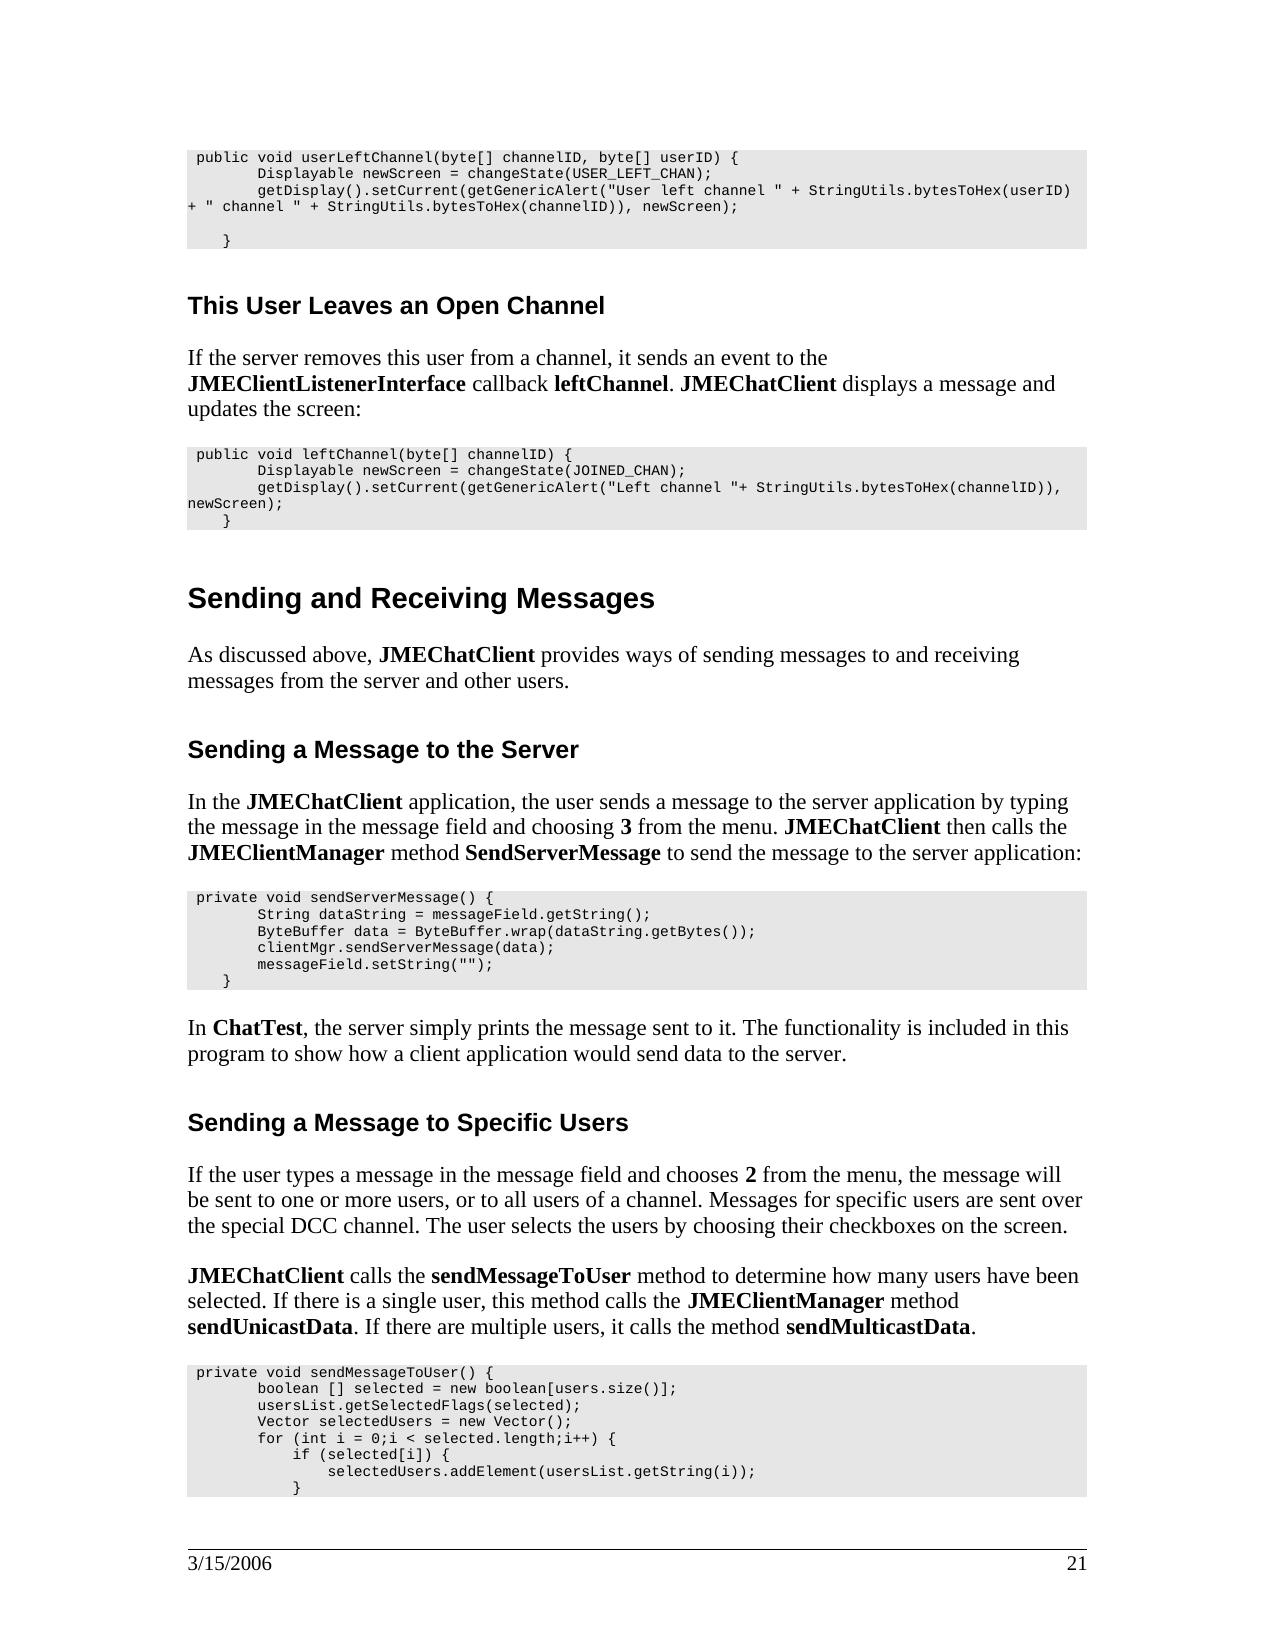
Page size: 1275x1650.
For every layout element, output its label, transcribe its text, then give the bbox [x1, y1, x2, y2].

subtitle This User Leaves an Open Channel [187, 291, 1087, 320]
text private void sendMessageToUser() { [187, 1365, 1087, 1381]
text } [187, 513, 1087, 530]
subtitle Sending a Message to Specific Users [187, 1108, 1087, 1137]
text selectedUsers.addElement(usersList.getString(i)); [187, 1464, 1087, 1481]
subtitle Sending a Message to the Server [187, 735, 1087, 764]
subtitle Sending and Receiving Messages [187, 571, 1087, 617]
text } [187, 1481, 1087, 1497]
text private void sendServerMessage() { [187, 891, 1087, 907]
text } [187, 233, 1087, 249]
text Displayable newScreen = changeState(USER_LEFT_CHAN); [187, 167, 1087, 183]
text If the server removes this user from a channel, it sends an event to the JMEClientListenerInterface callback leftChannel. JMEChatClient displays a message and updates the screen: [187, 345, 1087, 421]
text Vector selectedUsers = new Vector(); [187, 1414, 1087, 1431]
text In ChatTest, the server simply prints the message sent to it. The functionality is included in this program to show how a client application would send data to the server. [187, 1015, 1087, 1066]
text usersList.getSelectedFlags(selected); [187, 1398, 1087, 1414]
text if (selected[i]) { [187, 1448, 1087, 1464]
text If the user types a message in the message field and chooses 2 from the menu, the message will be sent to one or more users, or to all users of a channel. Messages for specific users are sent over the special DCC channel. The user selects the users by choosing their checkboxes on the screen. [187, 1162, 1087, 1238]
text public void leftChannel(byte[] channelID) { [187, 447, 1087, 463]
text for (int i = 0;i < selected.length;i++) { [187, 1431, 1087, 1448]
text public void userLeftChannel(byte[] channelID, byte[] userID) { [187, 150, 1087, 167]
text messageField.setString(""); [187, 957, 1087, 973]
text String dataString = messageField.getString(); [187, 907, 1087, 924]
text As discussed above, JMEChatClient provides ways of sending messages to and receiving messages from the server and other users. [187, 642, 1087, 693]
text clientMgr.sendServerMessage(data); [187, 940, 1087, 957]
text getDisplay().setCurrent(getGenericAlert("User left channel " + StringUtils.bytesToHex(userID) + " channel " + StringUtils.bytesToHex(channelID)), newScreen); [187, 183, 1087, 216]
text ByteBuffer data = ByteBuffer.wrap(dataString.getBytes()); [187, 924, 1087, 940]
text In the JMEChatClient application, the user sends a message to the server application by typing the message in the message field and choosing 3 from the menu. JMEChatClient then calls the JMEClientManager method SendServerMessage to send the message to the server application: [187, 789, 1087, 865]
text Displayable newScreen = changeState(JOINED_CHAN); [187, 463, 1087, 480]
text getDisplay().setCurrent(getGenericAlert("Left channel "+ StringUtils.bytesToHex(channelID)), newScreen); [187, 480, 1087, 513]
text } [187, 973, 1087, 990]
text boolean [] selected = new boolean[users.size()]; [187, 1381, 1087, 1398]
text JMEChatClient calls the sendMessageToUser method to determine how many users have been selected. If there is a single user, this method calls the JMEClientManager method sendUnicastData. If there are multiple users, it calls the method sendMulticastData. [187, 1263, 1087, 1339]
